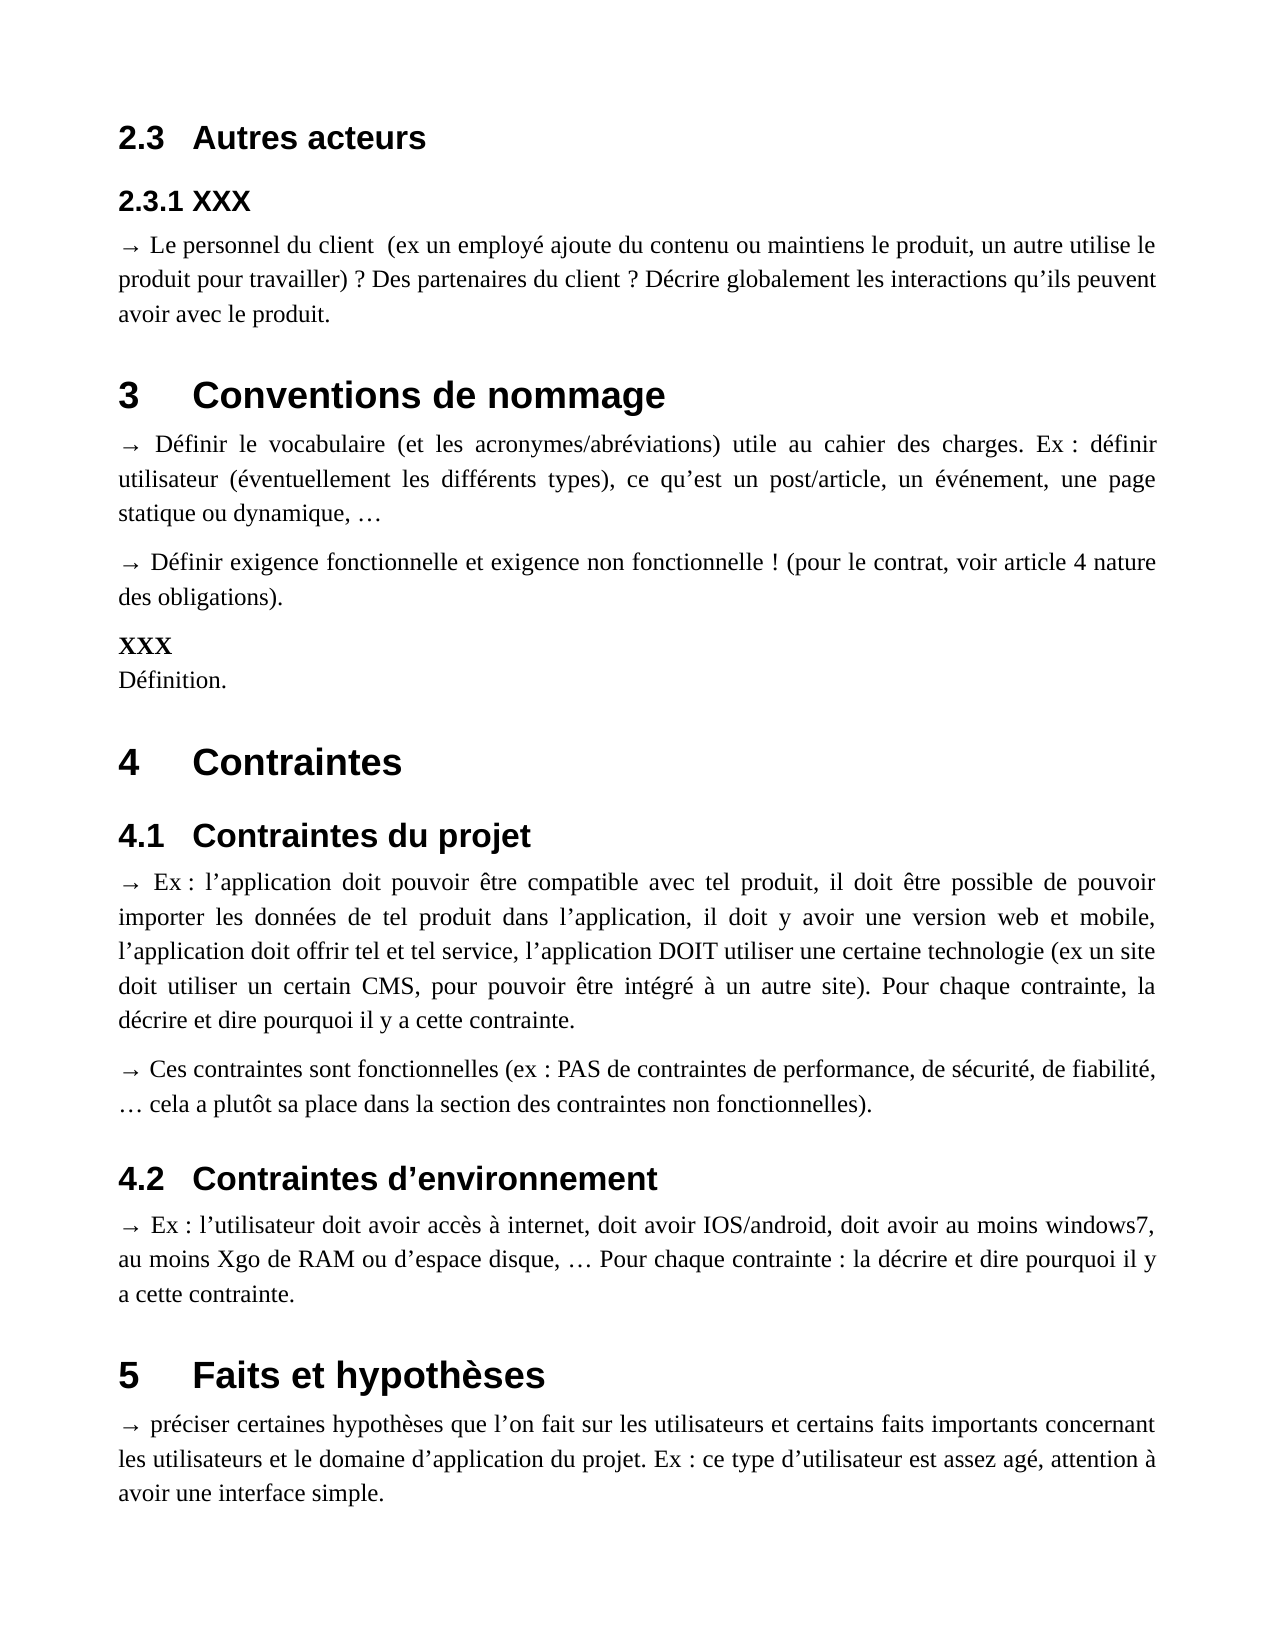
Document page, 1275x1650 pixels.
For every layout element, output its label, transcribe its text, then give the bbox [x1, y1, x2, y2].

text → Ex : l’utilisateur doit avoir accès à internet, doit avoir IOS/android, doit avoir au moins windows7, au moins Xgo de RAM ou d’espace disque, … Pour chaque contrainte : la décrire et dire pourquoi il y a cette contrainte. [118, 1210, 1157, 1308]
text XXX Définition. [118, 631, 1157, 694]
subtitle Faits et hypothèses [118, 1353, 1157, 1397]
subtitle XXX [118, 184, 1157, 218]
text → Définir le vocabulaire (et les acronymes/abréviations) utile au cahier des charges. Ex : définir utilisateur (éventuellement les différents types), ce qu’est un post/article, un événement, une page statique ou dynamique, … [118, 429, 1157, 527]
subtitle Contraintes du projet [118, 816, 1157, 855]
text → Ex : l’application doit pouvoir être compatible avec tel produit, il doit être possible de pouvoir importer les données de tel produit dans l’application, il doit y avoir une version web et mobile, l’application doit offrir tel et tel service, l’application DOIT utiliser une certaine technologie (ex un site doit utiliser un certain CMS, pour pouvoir être intégré à un autre site). Pour chaque contrainte, la décrire et dire pourquoi il y a cette contrainte. [118, 867, 1157, 1034]
subtitle Contraintes [118, 739, 1157, 783]
text → préciser certaines hypothèses que l’on fait sur les utilisateurs et certains faits importants concernant les utilisateurs et le domaine d’application du projet. Ex : ce type d’utilisateur est assez agé, attention à avoir une interface simple. [118, 1409, 1157, 1507]
subtitle Conventions de nommage [118, 373, 1157, 417]
subtitle Autres acteurs [118, 118, 1157, 157]
text → Le personnel du client (ex un employé ajoute du contenu ou maintiens le produit, un autre utilise le produit pour travailler) ? Des partenaires du client ? Décrire globalement les interactions qu’ils peuvent avoir avec le produit. [118, 230, 1157, 328]
subtitle Contraintes d’environnement [118, 1159, 1157, 1197]
text → Définir exigence fonctionnelle et exigence non fonctionnelle ! (pour le contrat, voir article 4 nature des obligations). [118, 547, 1157, 611]
text → Ces contraintes sont fonctionnelles (ex : PAS de contraintes de performance, de sécurité, de fiabilité, … cela a plutôt sa place dans la section des contraintes non fonctionnelles). [118, 1054, 1157, 1118]
